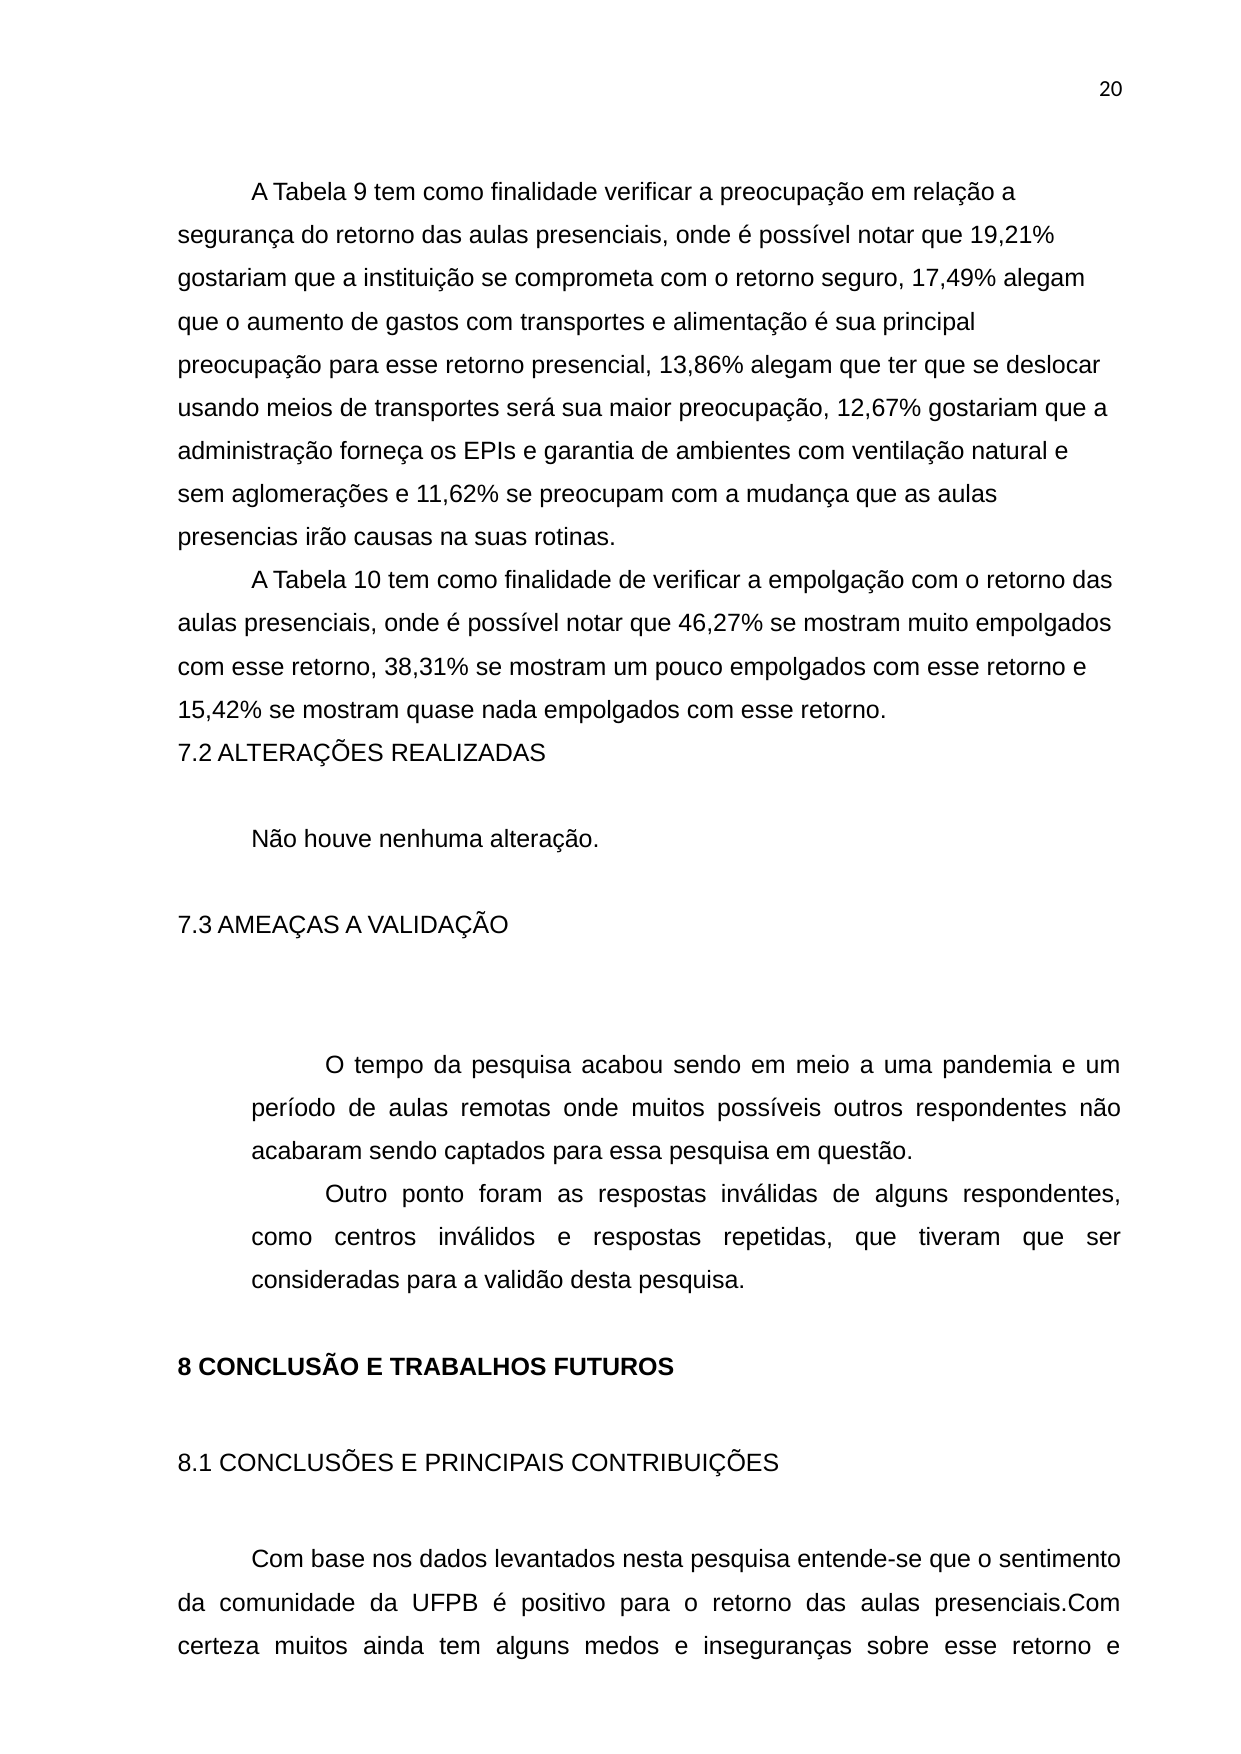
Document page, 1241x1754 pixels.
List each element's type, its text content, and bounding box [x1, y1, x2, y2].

subtitle 7.2 ALTERAÇÕES REALIZADAS [177, 738, 1122, 767]
subtitle 8.1 CONCLUSÕES E PRINCIPAIS CONTRIBUIÇÕES [177, 1448, 1122, 1477]
text Outro ponto foram as respostas inválidas de alguns respondentes, como centros inválidos e respostas repetidas, que tiveram que ser consideradas para a validão desta pesquisa. [251, 1179, 1122, 1294]
text O tempo da pesquisa acabou sendo em meio a uma pandemia e um período de aulas remotas onde muitos possíveis outros respondentes não acabaram sendo captados para essa pesquisa em questão. [251, 1049, 1122, 1164]
subtitle 7.3 AMEAÇAS A VALIDAÇÃO [177, 910, 1122, 939]
subtitle 8 CONCLUSÃO E TRABALHOS FUTUROS [177, 1351, 1122, 1380]
text Com base nos dados levantados nesta pesquisa entende-se que o sentimento da comunidade da UFPB é positivo para o retorno das aulas presenciais.Com certeza muitos ainda tem alguns medos e inseguranças sobre esse retorno e [177, 1544, 1122, 1659]
text A Tabela 9 tem como finalidade verificar a preocupação em relação a segurança do retorno das aulas presenciais, onde é possível notar que 19,21% gostariam que a instituição se comprometa com o retorno seguro, 17,49% alegam que o aumento de gastos com transportes e alimentação é sua principal preocupação para esse retorno presencial, 13,86% alegam que ter que se deslocar usando meios de transportes será sua maior preocupação, 12,67% gostariam que a administração forneça os EPIs e garantia de ambientes com ventilação natural e sem aglomerações e 11,62% se preocupam com a mudança que as aulas presencias irão causas na suas rotinas. [177, 177, 1122, 551]
text A Tabela 10 tem como finalidade de verificar a empolgação com o retorno das aulas presenciais, onde é possível notar que 46,27% se mostram muito empolgados com esse retorno, 38,31% se mostram um pouco empolgados com esse retorno e 15,42% se mostram quase nada empolgados com esse retorno. [177, 565, 1122, 723]
text Não houve nenhuma alteração. [177, 824, 1122, 853]
